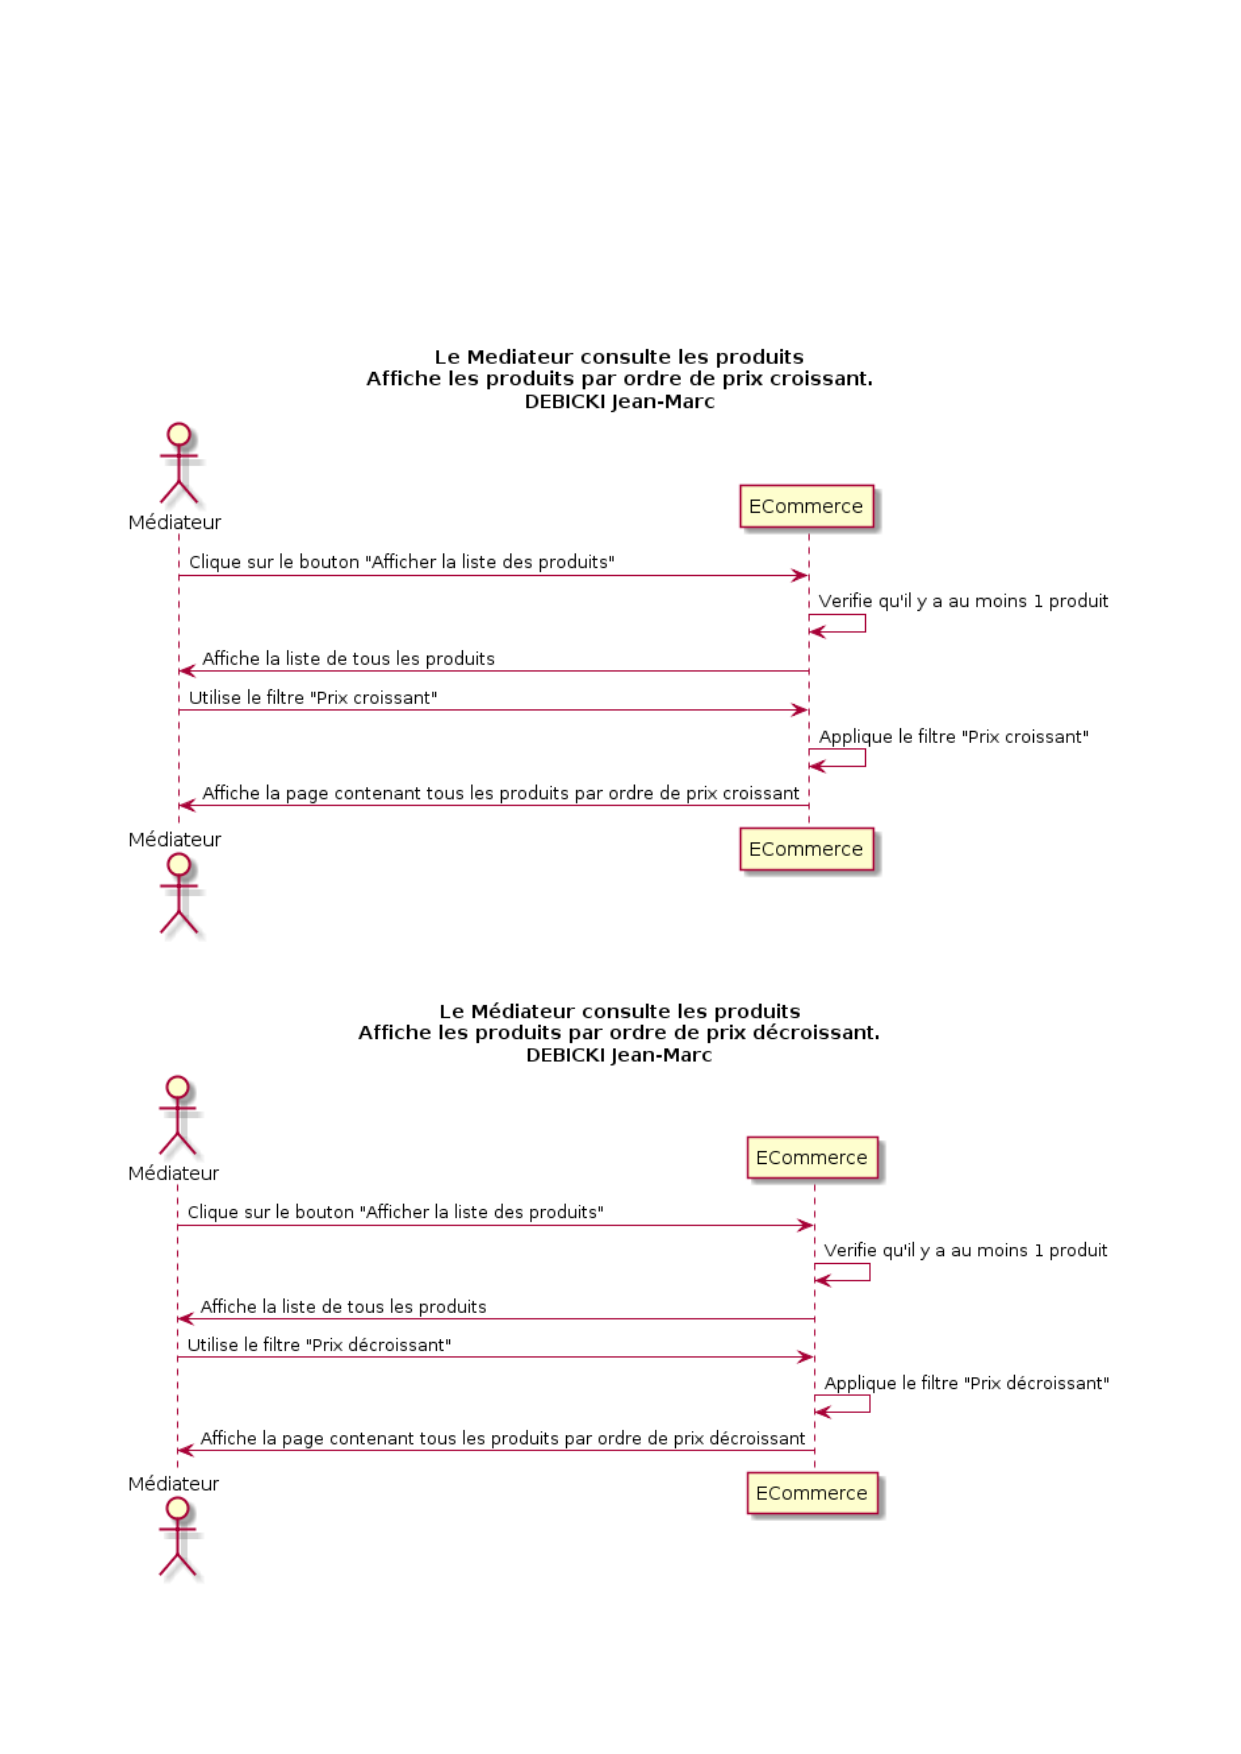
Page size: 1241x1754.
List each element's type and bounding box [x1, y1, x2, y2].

picture [118, 333, 1123, 946]
picture [118, 988, 1123, 1588]
